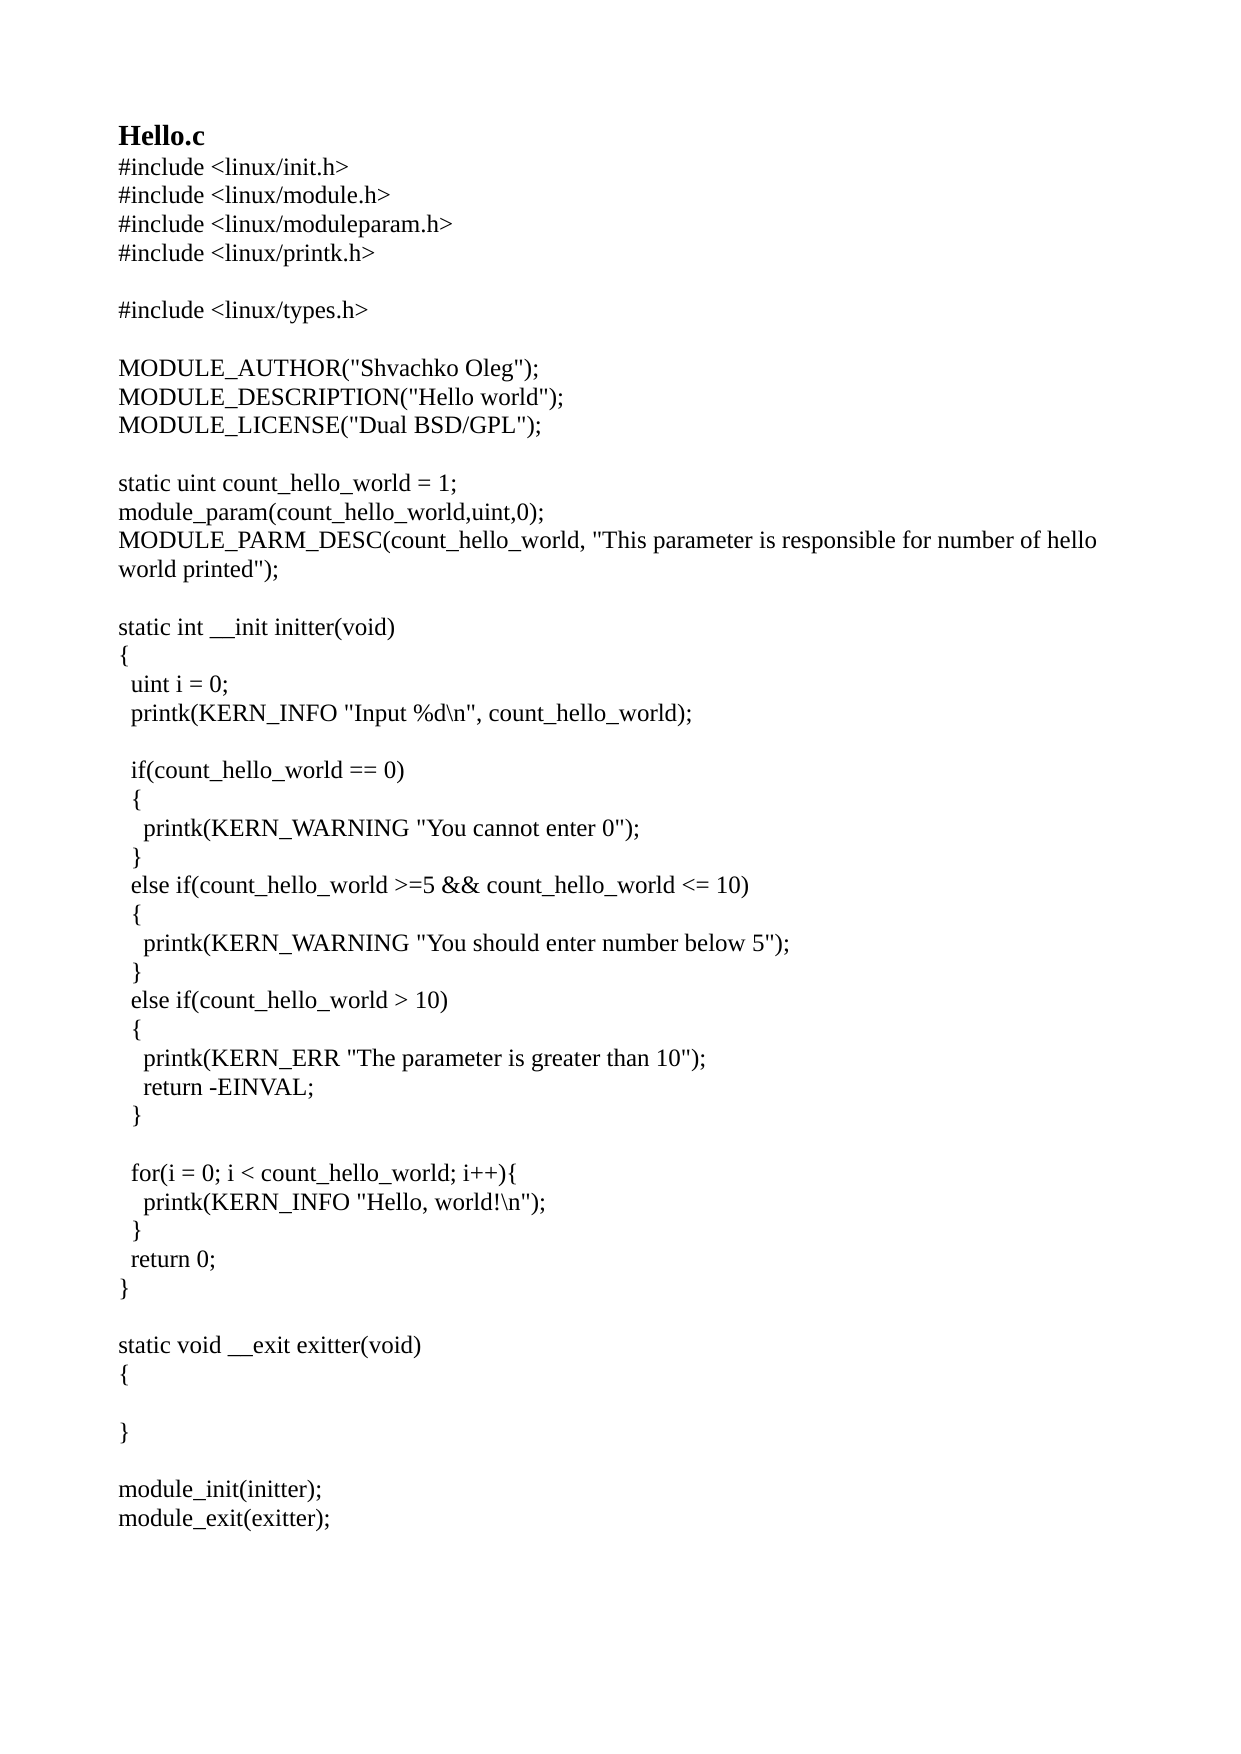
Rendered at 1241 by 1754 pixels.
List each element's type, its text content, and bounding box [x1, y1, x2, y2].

text MODULE_AUTHOR("Shvachko Oleg"); [118, 353, 1122, 382]
text Hello.c [118, 118, 1122, 152]
text } [118, 1100, 1122, 1129]
text MODULE_LICENSE("Dual BSD/GPL"); [118, 410, 1122, 439]
text uint i = 0; [118, 669, 1122, 698]
text { [118, 1014, 1122, 1043]
text } [118, 1273, 1122, 1302]
text } [118, 957, 1122, 985]
text if(count_hello_world == 0) [118, 755, 1122, 784]
text } [118, 842, 1122, 870]
text module_exit(exitter); [118, 1503, 1122, 1532]
text static void __exit exitter(void) [118, 1330, 1122, 1359]
text MODULE_DESCRIPTION("Hello world"); [118, 382, 1122, 410]
text } [118, 1417, 1122, 1445]
text #include <linux/init.h> [118, 152, 1122, 180]
text printk(KERN_INFO "Input %d\n", count_hello_world); [118, 698, 1122, 727]
text #include <linux/module.h> [118, 180, 1122, 209]
text static int __init initter(void) [118, 612, 1122, 640]
text printk(KERN_INFO "Hello, world!\n"); [118, 1187, 1122, 1215]
text return -EINVAL; [118, 1072, 1122, 1100]
text MODULE_PARM_DESC(count_hello_world, "This parameter is responsible for number of hello world printed"); [118, 525, 1122, 583]
text } [118, 1215, 1122, 1244]
text { [118, 784, 1122, 813]
text { [118, 899, 1122, 928]
text else if(count_hello_world >=5 && count_hello_world <= 10) [118, 870, 1122, 899]
text module_param(count_hello_world,uint,0); [118, 497, 1122, 525]
text { [118, 1359, 1122, 1388]
text else if(count_hello_world > 10) [118, 985, 1122, 1014]
text printk(KERN_WARNING "You cannot enter 0"); [118, 813, 1122, 842]
text return 0; [118, 1244, 1122, 1273]
text printk(KERN_WARNING "You should enter number below 5"); [118, 928, 1122, 957]
text #include <linux/types.h> [118, 295, 1122, 324]
text #include <linux/printk.h> [118, 238, 1122, 267]
text { [118, 640, 1122, 669]
text #include <linux/moduleparam.h> [118, 209, 1122, 238]
text module_init(initter); [118, 1474, 1122, 1503]
text printk(KERN_ERR "The parameter is greater than 10"); [118, 1043, 1122, 1072]
text static uint count_hello_world = 1; [118, 468, 1122, 497]
text for(i = 0; i < count_hello_world; i++){ [118, 1158, 1122, 1187]
